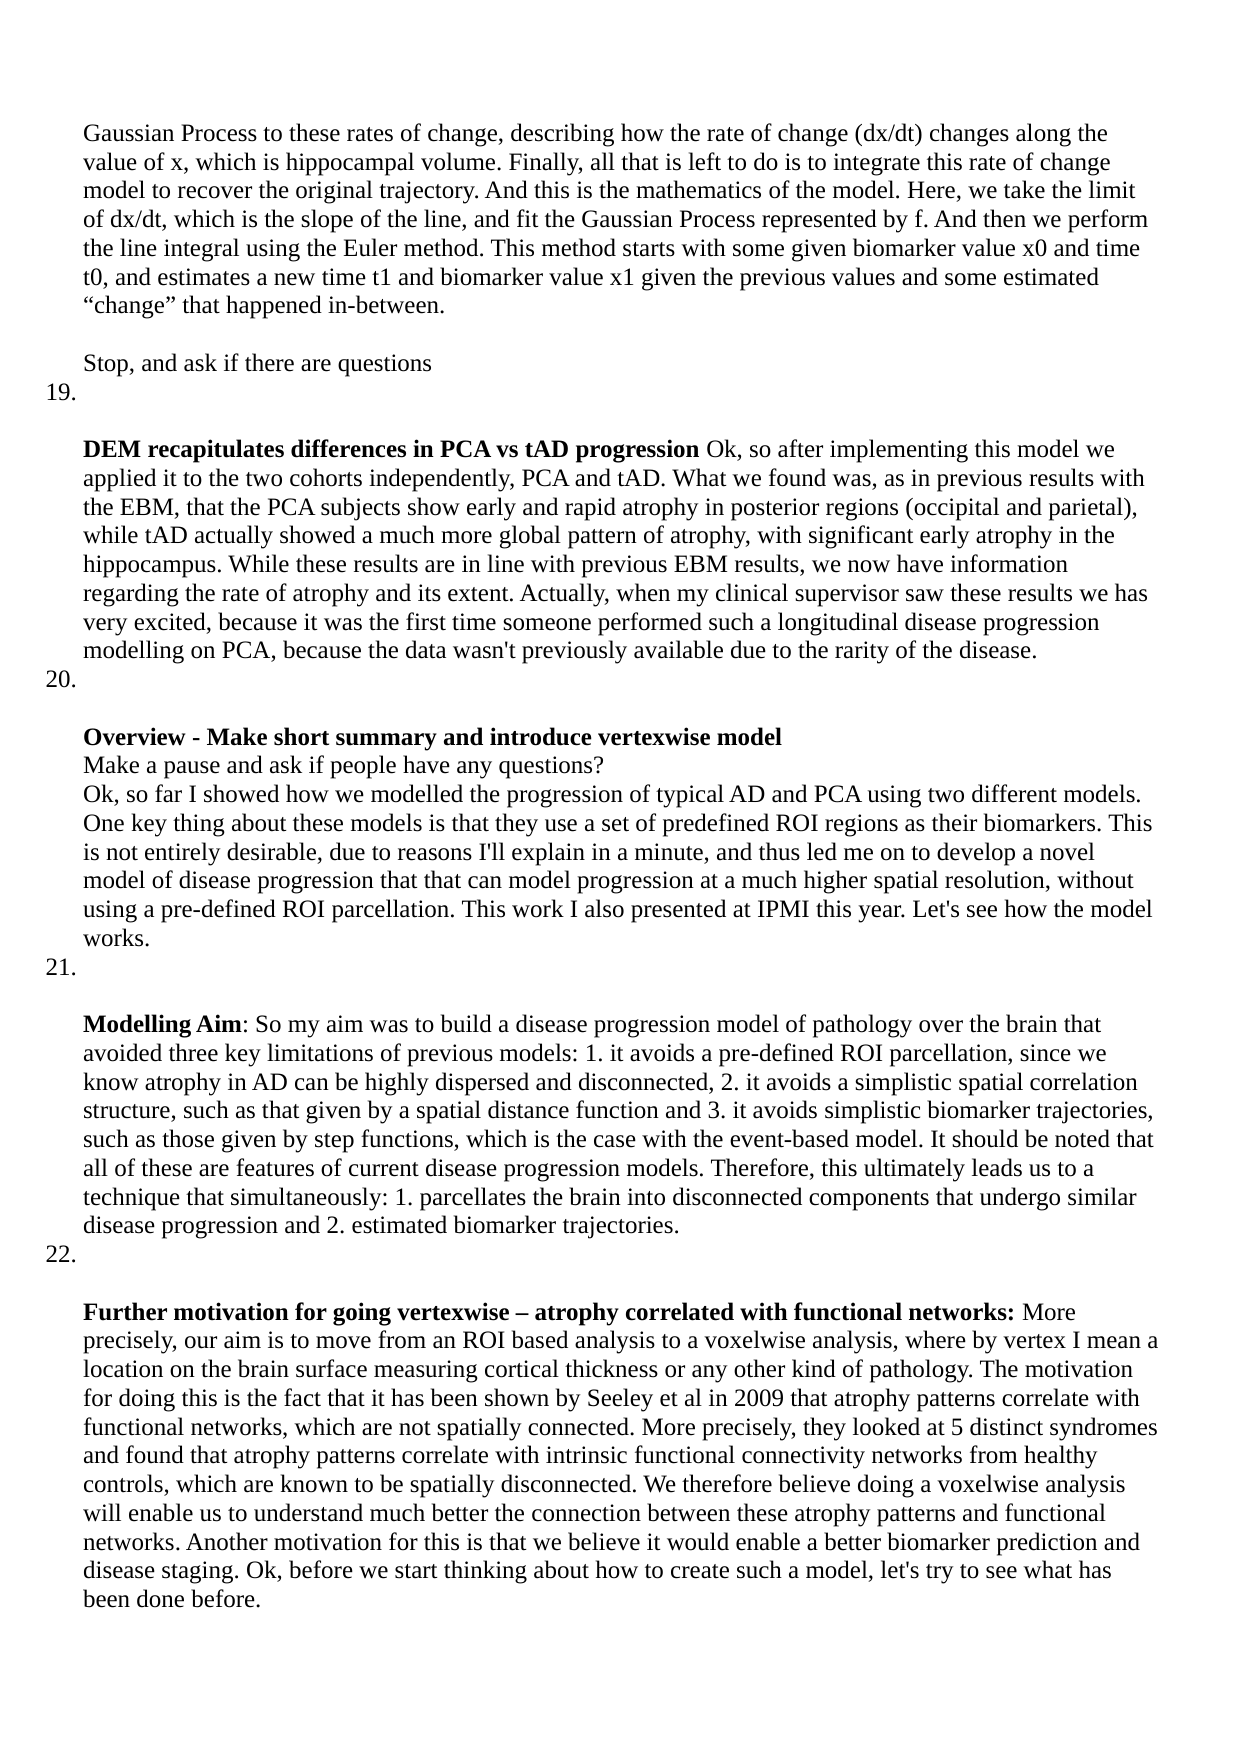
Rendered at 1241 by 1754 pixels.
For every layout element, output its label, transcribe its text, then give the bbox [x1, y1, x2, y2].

list Further motivation for going vertexwise – atrophy correlated with functional networks: More precisely, our aim is to move from an ROI based analysis to a voxelwise analysis, where by vertex I mean a location on the brain surface measuring cortical thickness or any other kind of pathology. The motivation for doing this is the fact that it has been shown by Seeley et al in 2009 that atrophy patterns correlate with functional networks, which are not spatially connected. More precisely, they looked at 5 distinct syndromes and found that atrophy patterns correlate with intrinsic functional connectivity networks from healthy controls, which are known to be spatially disconnected. We therefore believe doing a voxelwise analysis will enable us to understand much better the connection between these atrophy patterns and functional networks. Another motivation for this is that we believe it would enable a better biomarker prediction and disease staging. Ok, before we start thinking about how to create such a model, let's try to see what has been done before. [45, 1239, 1159, 1613]
list Gaussian Process to these rates of change, describing how the rate of change (dx/dt) changes along the value of x, which is hippocampal volume. Finally, all that is left to do is to integrate this rate of change model to recover the original trajectory. And this is the mathematics of the model. Here, we take the limit of dx/dt, which is the slope of the line, and fit the Gaussian Process represented by f. And then we perform the line integral using the Euler method. This method starts with some given biomarker value x0 and time t0, and estimates a new time t1 and biomarker value x1 given the previous values and some estimated “change” that happened in-between. Stop, and ask if there are questions [45, 118, 1159, 377]
list Overview - Make short summary and introduce vertexwise model Make a pause and ask if people have any questions? Ok, so far I showed how we modelled the progression of typical AD and PCA using two different models. One key thing about these models is that they use a set of predefined ROI regions as their biomarkers. This is not entirely desirable, due to reasons I'll explain in a minute, and thus led me on to develop a novel model of disease progression that that can model progression at a much higher spatial resolution, without using a pre-defined ROI parcellation. This work I also presented at IPMI this year. Let's see how the model works. [45, 664, 1159, 952]
list Modelling Aim: So my aim was to build a disease progression model of pathology over the brain that avoided three key limitations of previous models: 1. it avoids a pre-defined ROI parcellation, since we know atrophy in AD can be highly dispersed and disconnected, 2. it avoids a simplistic spatial correlation structure, such as that given by a spatial distance function and 3. it avoids simplistic biomarker trajectories, such as those given by step functions, which is the case with the event-based model. It should be noted that all of these are features of current disease progression models. Therefore, this ultimately leads us to a technique that simultaneously: 1. parcellates the brain into disconnected components that undergo similar disease progression and 2. estimated biomarker trajectories. [45, 952, 1159, 1239]
list DEM recapitulates differences in PCA vs tAD progression Ok, so after implementing this model we applied it to the two cohorts independently, PCA and tAD. What we found was, as in previous results with the EBM, that the PCA subjects show early and rapid atrophy in posterior regions (occipital and parietal), while tAD actually showed a much more global pattern of atrophy, with significant early atrophy in the hippocampus. While these results are in line with previous EBM results, we now have information regarding the rate of atrophy and its extent. Actually, when my clinical supervisor saw these results we has very excited, because it was the first time someone performed such a longitudinal disease progression modelling on PCA, because the data wasn't previously available due to the rarity of the disease. [45, 377, 1159, 664]
